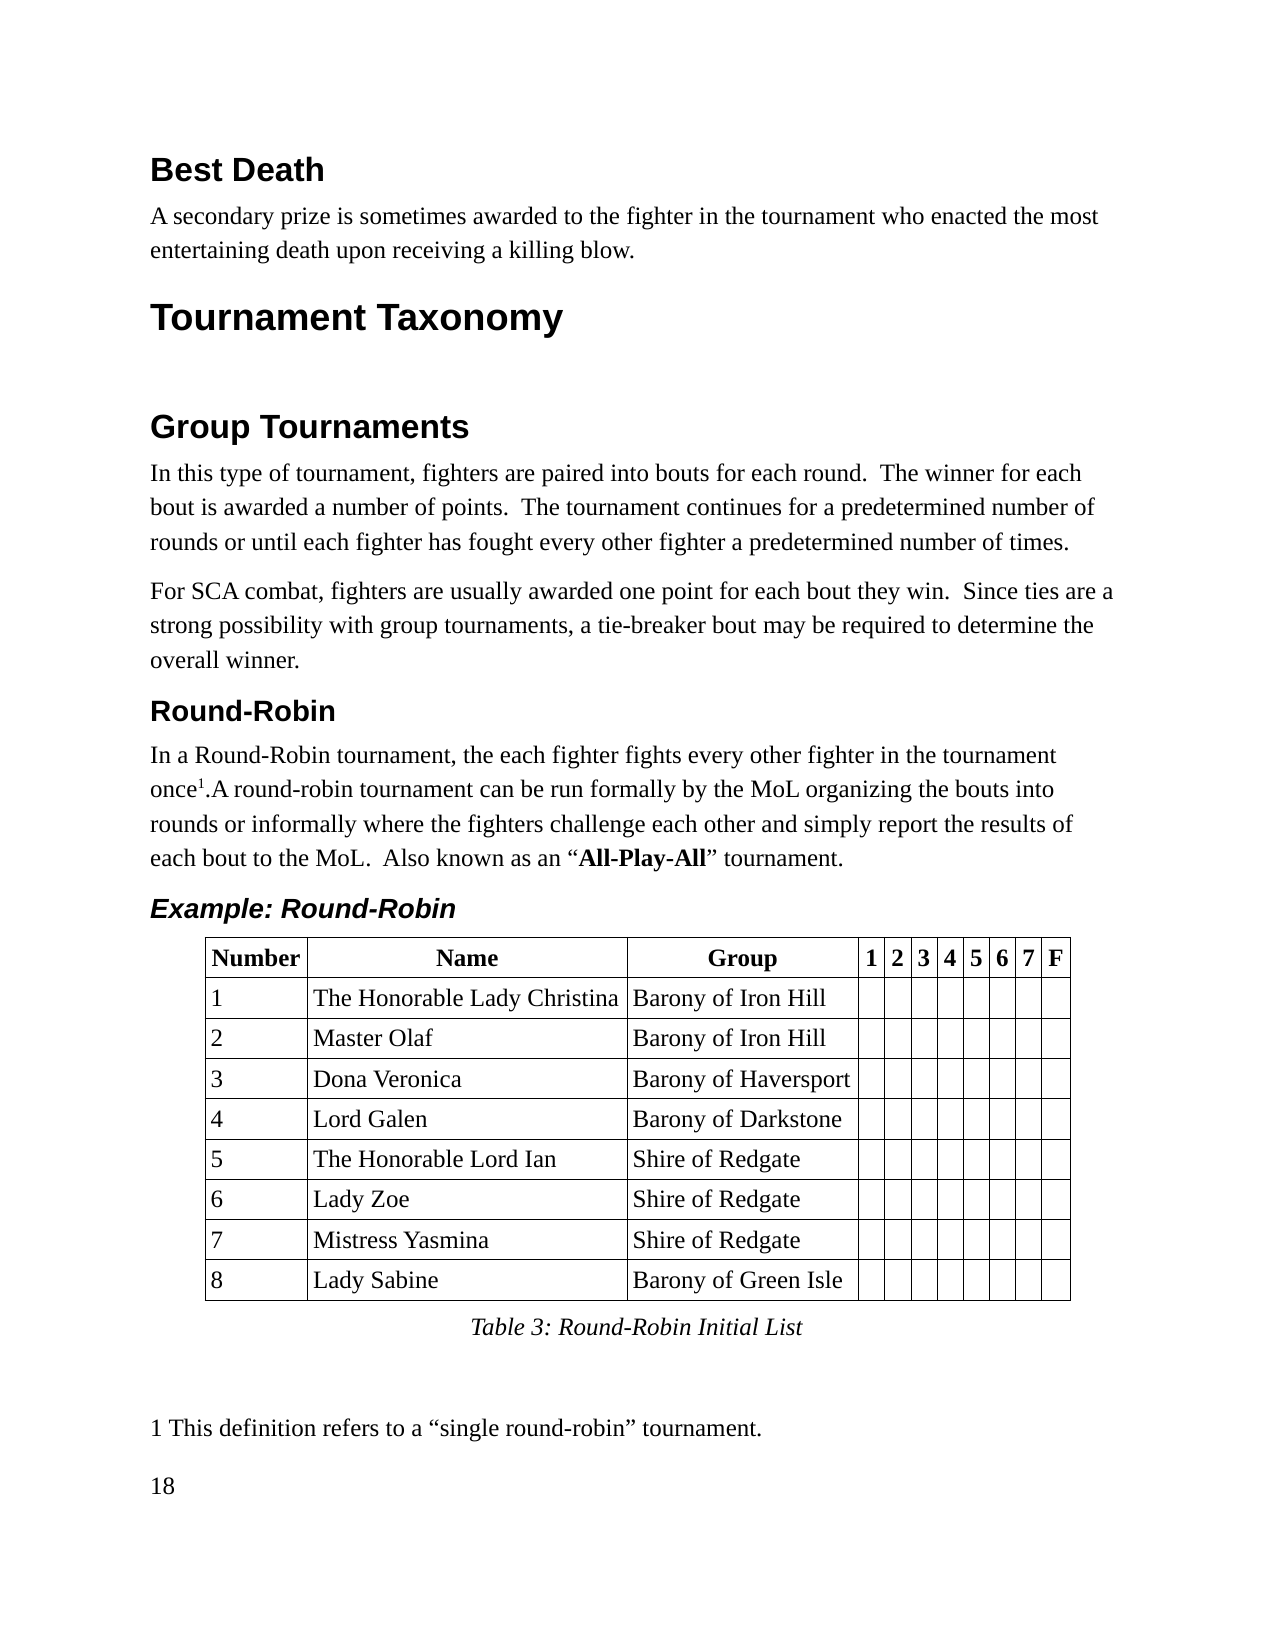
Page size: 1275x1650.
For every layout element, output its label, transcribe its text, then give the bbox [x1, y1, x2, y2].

table_cell Shire of Redgate [628, 1220, 858, 1259]
table_header 6 [990, 938, 1015, 977]
table_header 2 [885, 938, 911, 977]
table_cell Shire of Redgate [628, 1180, 858, 1219]
table_cell [938, 1260, 963, 1300]
table_cell [964, 1019, 989, 1058]
text For SCA combat, fighters are usually awarded one point for each bout they win. Since ties are a strong possibility with group tournaments, a tie-breaker bout may be required to determine the overall winner. [150, 576, 1125, 673]
table_cell [990, 1220, 1015, 1259]
table_cell [912, 1140, 937, 1179]
table_cell [990, 1260, 1015, 1300]
table_header 5 [964, 938, 989, 977]
table_cell [1016, 1220, 1041, 1259]
table_cell [990, 1059, 1015, 1098]
table_cell [859, 1260, 884, 1300]
table_cell Barony of Green Isle [628, 1260, 858, 1300]
table_cell [912, 978, 937, 1017]
table_cell [1016, 1019, 1041, 1058]
table_cell Barony of Iron Hill [628, 1019, 858, 1058]
table_cell [990, 1140, 1015, 1179]
table_cell [938, 1099, 963, 1138]
table_cell [1042, 1019, 1070, 1058]
table_cell [912, 1180, 937, 1219]
table_cell [912, 1059, 937, 1098]
table_cell [859, 1180, 884, 1219]
table_cell [964, 1180, 989, 1219]
text This definition refers to a “single round-robin” tournament. [150, 1413, 1125, 1442]
table_cell 8 [206, 1260, 307, 1300]
table_cell [938, 1019, 963, 1058]
table_cell 4 [206, 1099, 307, 1138]
text Table 3: Round-Robin Initial List [150, 1312, 1125, 1341]
table_cell [938, 1220, 963, 1259]
table_cell [1016, 1099, 1041, 1138]
table_cell Lady Zoe [308, 1180, 627, 1219]
table_cell [1042, 978, 1070, 1017]
table_cell [912, 1260, 937, 1300]
table_cell [964, 1220, 989, 1259]
table_header 7 [1016, 938, 1041, 977]
table_header 3 [912, 938, 937, 977]
table_cell [859, 1099, 884, 1138]
table_cell [1042, 1260, 1070, 1300]
table_header Name [308, 938, 627, 977]
table_cell [1016, 1260, 1041, 1300]
table_cell [1042, 1180, 1070, 1219]
table_cell [859, 1140, 884, 1179]
table_cell [1016, 1140, 1041, 1179]
table_cell 7 [206, 1220, 307, 1259]
table_cell [1042, 1220, 1070, 1259]
table_cell [885, 1260, 911, 1300]
table_cell Lord Galen [308, 1099, 627, 1138]
table_cell [1042, 1059, 1070, 1098]
table_cell 6 [206, 1180, 307, 1219]
text In this type of tournament, fighters are paired into bouts for each round. The winner for each bout is awarded a number of points. The tournament continues for a predetermined number of rounds or until each fighter has fought every other fighter a predetermined number of times. [150, 458, 1125, 555]
table_header 1 [859, 938, 884, 977]
subtitle Example: Round-Robin [150, 892, 1125, 924]
table_cell [990, 978, 1015, 1017]
table_cell [1016, 978, 1041, 1017]
table_cell Master Olaf [308, 1019, 627, 1058]
table_cell [912, 1099, 937, 1138]
table_cell [885, 1220, 911, 1259]
table_cell Barony of Darkstone [628, 1099, 858, 1138]
table_cell 1 [206, 978, 307, 1017]
table_cell [1042, 1140, 1070, 1179]
table_cell [1016, 1180, 1041, 1219]
subtitle Round-Robin [150, 694, 1125, 727]
table_cell [964, 978, 989, 1017]
table_cell [859, 1220, 884, 1259]
table_cell [938, 978, 963, 1017]
table_cell [964, 1099, 989, 1138]
table_cell [885, 1059, 911, 1098]
table_cell [859, 978, 884, 1017]
table_cell 3 [206, 1059, 307, 1098]
table_cell [885, 1099, 911, 1138]
table_cell [885, 978, 911, 1017]
table_cell [938, 1140, 963, 1179]
text A secondary prize is sometimes awarded to the fighter in the tournament who enacted the most entertaining death upon receiving a killing blow. [150, 201, 1125, 264]
table_cell [1016, 1059, 1041, 1098]
subtitle Group Tournaments [150, 407, 1125, 445]
table_cell [938, 1059, 963, 1098]
table_cell [885, 1140, 911, 1179]
table_cell [912, 1019, 937, 1058]
table_header Number [206, 938, 307, 977]
table_header 4 [938, 938, 963, 977]
table_cell The Honorable Lord Ian [308, 1140, 627, 1179]
subtitle Tournament Taxonomy [150, 295, 1125, 339]
table_cell 5 [206, 1140, 307, 1179]
table_cell [990, 1180, 1015, 1219]
table_cell [885, 1019, 911, 1058]
table_cell [912, 1220, 937, 1259]
table_cell Barony of Haversport [628, 1059, 858, 1098]
table_cell [990, 1099, 1015, 1138]
table_cell [885, 1180, 911, 1219]
table_cell Shire of Redgate [628, 1140, 858, 1179]
table_cell [938, 1180, 963, 1219]
table_cell [990, 1019, 1015, 1058]
table_cell [964, 1140, 989, 1179]
table_cell [859, 1059, 884, 1098]
table_cell [964, 1059, 989, 1098]
table_cell The Honorable Lady Christina [308, 978, 627, 1017]
table_cell [964, 1260, 989, 1300]
table_cell [859, 1019, 884, 1058]
table_cell Barony of Iron Hill [628, 978, 858, 1017]
table_cell Mistress Yasmina [308, 1220, 627, 1259]
table_cell 2 [206, 1019, 307, 1058]
table_cell Lady Sabine [308, 1260, 627, 1300]
subtitle Best Death [150, 150, 1125, 189]
table_cell Dona Veronica [308, 1059, 627, 1098]
text In a Round-Robin tournament, the each fighter fights every other fighter in the tournament once.A round-robin tournament can be run formally by the MoL organizing the bouts into rounds or informally where the fighters challenge each other and simply report the results of each bout to the MoL. Also known as an “All-Play-All” tournament. [150, 740, 1125, 872]
table_header Group [628, 938, 858, 977]
table_header F [1042, 938, 1070, 977]
table_cell [1042, 1099, 1070, 1138]
